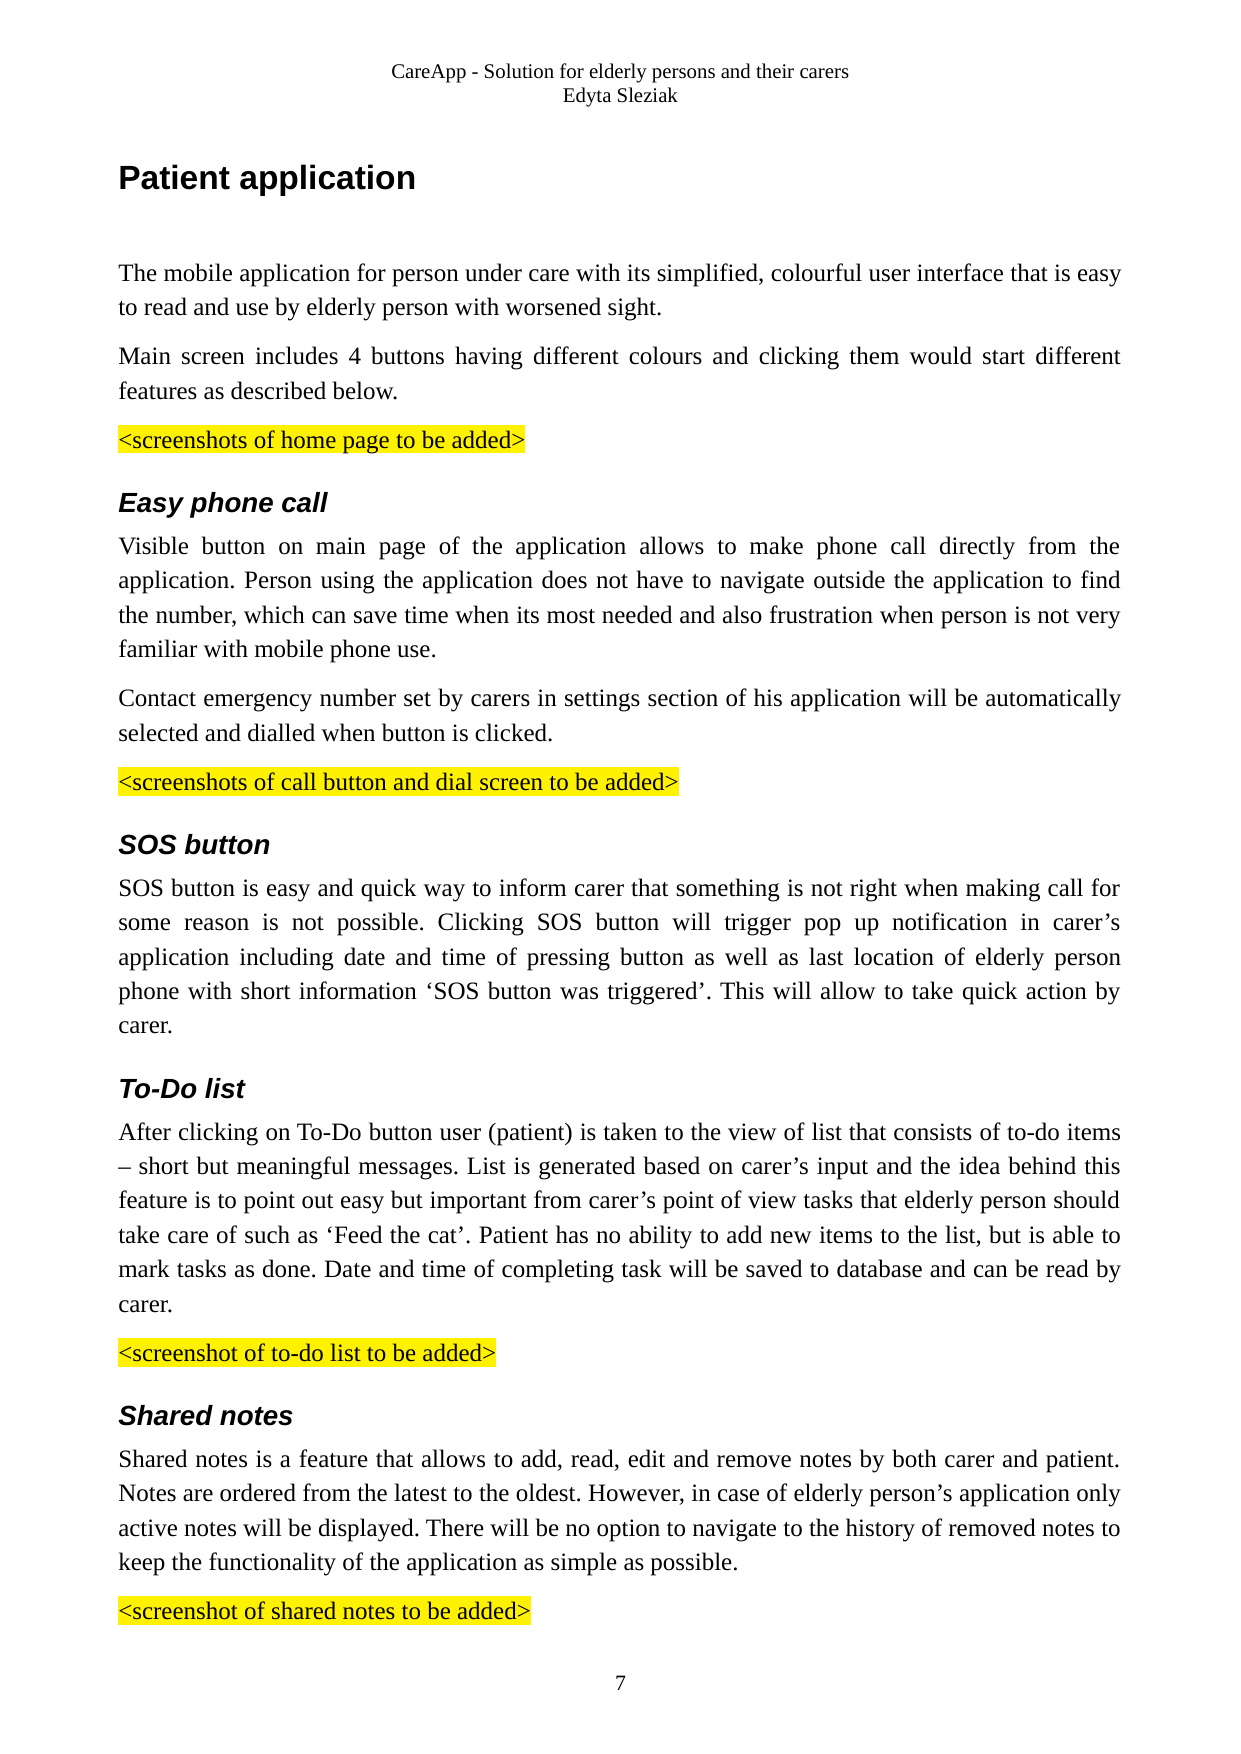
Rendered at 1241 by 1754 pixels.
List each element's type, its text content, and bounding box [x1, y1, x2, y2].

subtitle Easy phone call [118, 486, 1122, 518]
subtitle SOS button [118, 828, 1122, 860]
text The mobile application for person under care with its simplified, colourful user interface that is easy to read and use by elderly person with worsened sight. [118, 258, 1122, 321]
text After clicking on To-Do button user (patient) is taken to the view of list that consists of to-do items – short but meaningful messages. List is generated based on carer’s input and the idea behind this feature is to point out easy but important from carer’s point of view tasks that elderly person should take care of such as ‘Feed the cat’. Patient has no ability to add new items to the list, but is able to mark tasks as done. Date and time of completing task will be saved to database and can be read by carer. [118, 1117, 1122, 1318]
text SOS button is easy and quick way to inform carer that something is not right when making call for some reason is not possible. Clicking SOS button will trigger pop up notification in carer’s application including date and time of pressing button as well as last location of elderly person phone with short information ‘SOS button was triggered’. This will allow to take quick action by carer. [118, 873, 1122, 1039]
text Shared notes is a feature that allows to add, read, edit and remove notes by both carer and patient. Notes are ordered from the latest to the oldest. However, in case of elderly person’s application only active notes will be displayed. There will be no option to navigate to the history of removed notes to keep the functionality of the application as simple as possible. [118, 1444, 1122, 1576]
subtitle Patient application [118, 157, 1122, 196]
text <screenshot of shared notes to be added> [118, 1596, 1122, 1625]
text <screenshots of home page to be added> [118, 425, 1122, 453]
text Contact emergency number set by carers in settings section of his application will be automatically selected and dialled when button is clicked. [118, 683, 1122, 746]
text <screenshot of to-do list to be added> [118, 1338, 1122, 1367]
subtitle To-Do list [118, 1072, 1122, 1104]
text Visible button on main page of the application allows to make phone call directly from the application. Person using the application does not have to navigate outside the application to find the number, which can save time when its most needed and also frustration when person is not very familiar with mobile phone use. [118, 531, 1122, 663]
subtitle Shared notes [118, 1399, 1122, 1431]
text <screenshots of call button and dial screen to be added> [118, 767, 1122, 796]
text Main screen includes 4 buttons having different colours and clicking them would start different features as described below. [118, 341, 1122, 404]
